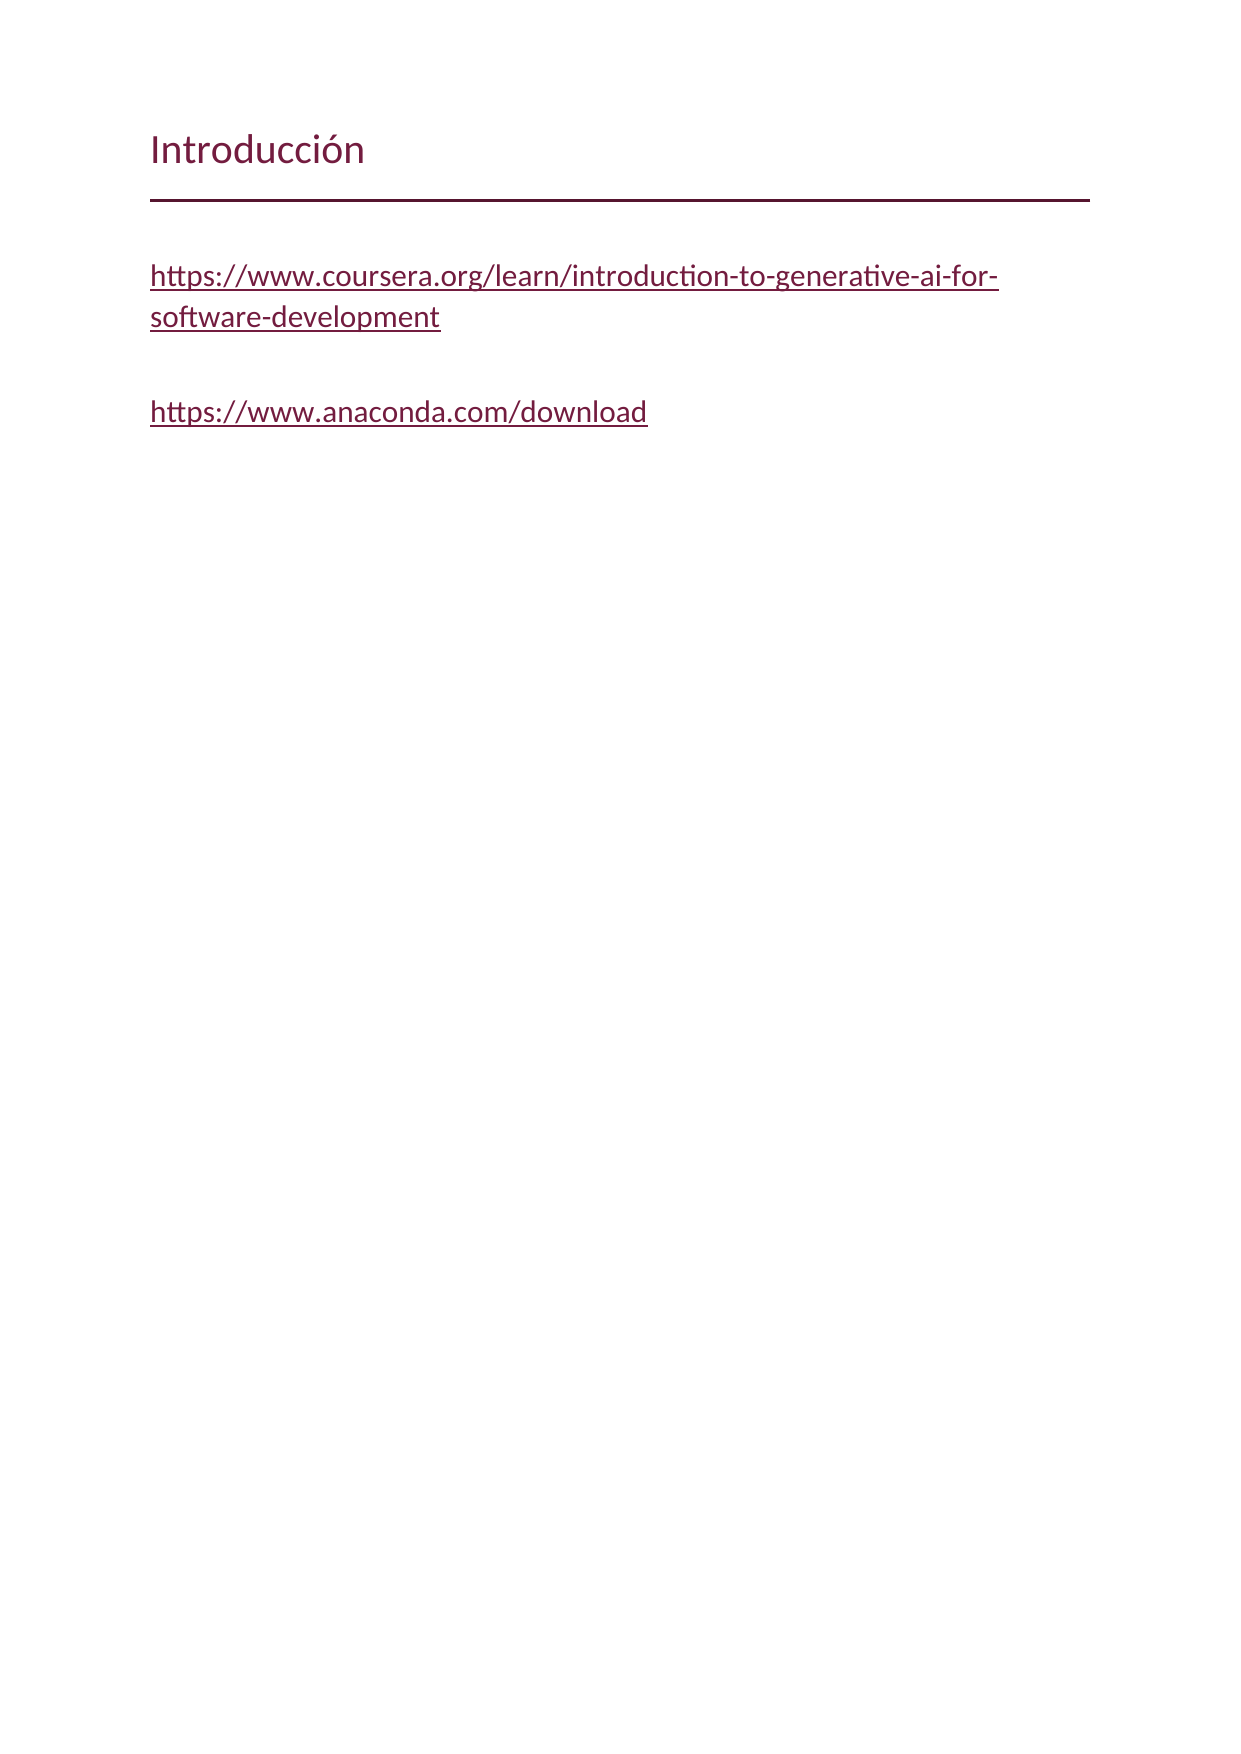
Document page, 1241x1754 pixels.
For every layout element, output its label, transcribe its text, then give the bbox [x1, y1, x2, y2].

text https://www.coursera.org/learn/introduction-to-generative-ai-for-software-development [150, 256, 1090, 335]
text https://www.anaconda.com/download [150, 351, 1090, 430]
subtitle Introducción [150, 123, 1090, 199]
